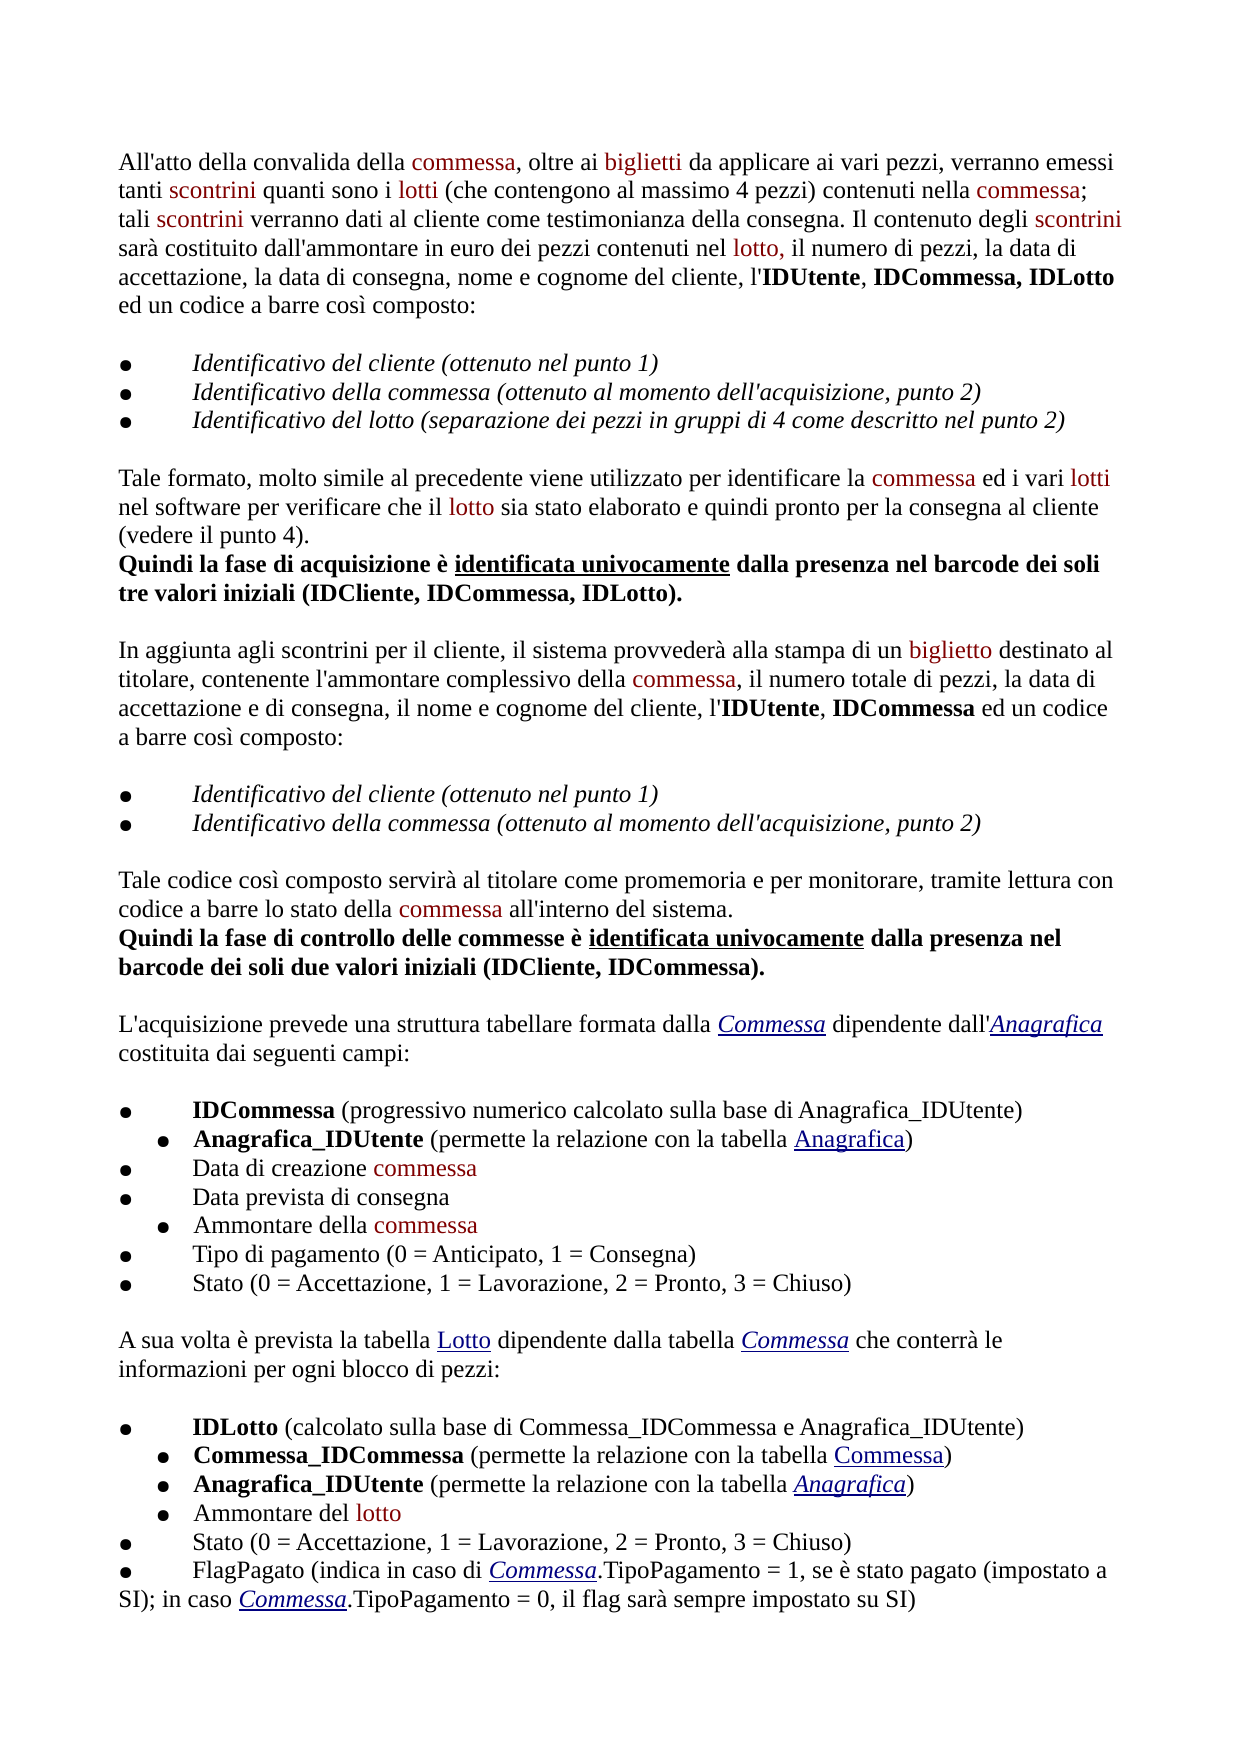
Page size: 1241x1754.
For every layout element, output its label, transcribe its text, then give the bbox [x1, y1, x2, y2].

list Identificativo della commessa (ottenuto al momento dell'acquisizione, punto 2) [118, 808, 1122, 837]
text In aggiunta agli scontrini per il cliente, il sistema provvederà alla stampa di un biglietto destinato al titolare, contenente l'ammontare complessivo della commessa, il numero totale di pezzi, la data di accettazione e di consegna, il nome e cognome del cliente, l'IDUtente, IDCommessa ed un codice a barre così composto: [118, 636, 1122, 751]
list Identificativo del cliente (ottenuto nel punto 1) [118, 348, 1122, 377]
text Tale formato, molto simile al precedente viene utilizzato per identificare la commessa ed i vari lotti nel software per verificare che il lotto sia stato elaborato e quindi pronto per la consegna al cliente [118, 463, 1122, 521]
text Quindi la fase di controllo delle commesse è identificata univocamente dalla presenza nel barcode dei soli due valori iniziali (IDCliente, IDCommessa). [118, 923, 1122, 981]
list Identificativo del cliente (ottenuto nel punto 1) [118, 779, 1122, 808]
list Anagrafica_IDUtente (permette la relazione con la tabella Anagrafica) [156, 1124, 1122, 1153]
list FlagPagato (indica in caso di Commessa.TipoPagamento = 1, se è stato pagato (impostato a SI); in caso Commessa.TipoPagamento = 0, il flag sarà sempre impostato su SI) [118, 1556, 1122, 1613]
list Identificativo della commessa (ottenuto al momento dell'acquisizione, punto 2) [118, 377, 1122, 406]
text A sua volta è prevista la tabella Lotto dipendente dalla tabella Commessa che conterrà le informazioni per ogni blocco di pezzi: [118, 1326, 1122, 1383]
list Stato (0 = Accettazione, 1 = Lavorazione, 2 = Pronto, 3 = Chiuso) [118, 1268, 1122, 1297]
text All'atto della convalida della commessa, oltre ai biglietti da applicare ai vari pezzi, verranno emessi tanti scontrini quanti sono i lotti (che contengono al massimo 4 pezzi) contenuti nella commessa; tali scontrini verranno dati al cliente come testimonianza della consegna. Il contenuto degli scontrini sarà costituito dall'ammontare in euro dei pezzi contenuti nel lotto, il numero di pezzi, la data di accettazione, la data di consegna, nome e cognome del cliente, l'IDUtente, IDCommessa, IDLotto ed un codice a barre così composto: [118, 147, 1122, 319]
list Data prevista di consegna [118, 1182, 1122, 1211]
list Identificativo del lotto (separazione dei pezzi in gruppi di 4 come descritto nel punto 2) [118, 406, 1122, 434]
list Ammontare della commessa [156, 1211, 1122, 1239]
text Quindi la fase di acquisizione è identificata univocamente dalla presenza nel barcode dei soli tre valori iniziali (IDCliente, IDCommessa, IDLotto). [118, 549, 1122, 607]
text L'acquisizione prevede una struttura tabellare formata dalla Commessa dipendente dall'Anagrafica costituita dai seguenti campi: [118, 1009, 1122, 1067]
list IDCommessa (progressivo numerico calcolato sulla base di Anagrafica_IDUtente) [118, 1096, 1122, 1124]
list Data di creazione commessa [118, 1153, 1122, 1182]
list Tipo di pagamento (0 = Anticipato, 1 = Consegna) [118, 1239, 1122, 1268]
list Anagrafica_IDUtente (permette la relazione con la tabella Anagrafica) [156, 1469, 1122, 1498]
list Ammontare del lotto [156, 1498, 1122, 1527]
list Stato (0 = Accettazione, 1 = Lavorazione, 2 = Pronto, 3 = Chiuso) [118, 1527, 1122, 1556]
list IDLotto (calcolato sulla base di Commessa_IDCommessa e Anagrafica_IDUtente) [118, 1412, 1122, 1441]
text (vedere il punto 4). [118, 521, 1122, 549]
list Commessa_IDCommessa (permette la relazione con la tabella Commessa) [156, 1441, 1122, 1469]
text Tale codice così composto servirà al titolare come promemoria e per monitorare, tramite lettura con codice a barre lo stato della commessa all'interno del sistema. [118, 866, 1122, 923]
